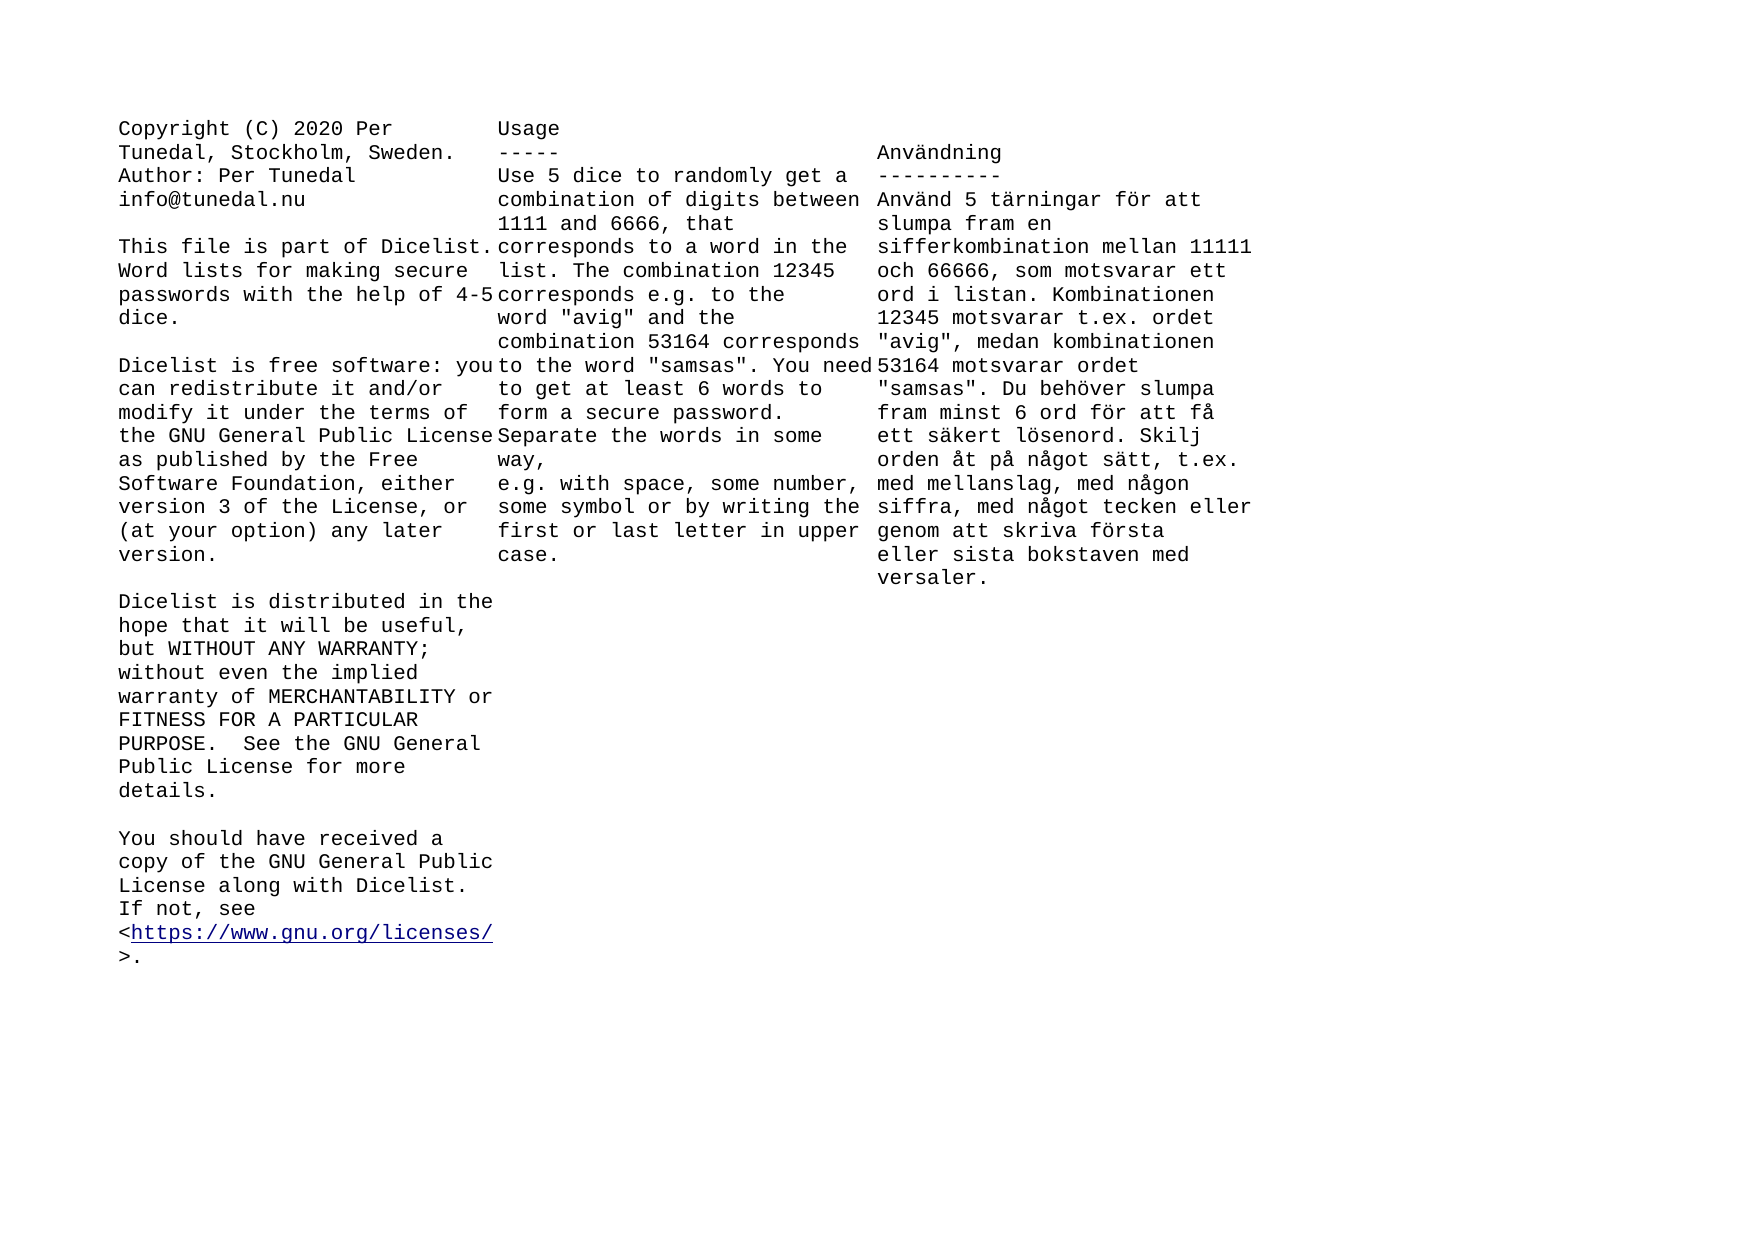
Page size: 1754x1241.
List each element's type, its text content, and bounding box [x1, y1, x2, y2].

text Dicelist is free software: you can redistribute it and/or modify it under the terms of the GNU General Public License as published by the Free Software Foundation, either version 3 of the License, or (at your option) any later version. [118, 354, 497, 567]
text Användning ---------- Använd 5 tärningar för att slumpa fram en sifferkombination mellan 11111 och 66666, som motsvarar ett ord i listan. Kombinationen 12345 motsvarar t.ex. ordet "avig", medan kombinationen 53164 motsvarar ordet "samsas". Du behöver slumpa fram minst 6 ord för att få ett säkert lösenord. Skilj orden åt på något sätt, t.ex. med mellanslag, med någon siffra, med något tecken eller genom att skriva första eller sista bokstaven med versaler. [877, 142, 1256, 591]
text You should have received a copy of the GNU General Public License along with Dicelist. If not, see <https://www.gnu.org/licenses/>. [118, 827, 497, 969]
text Author: Per Tunedal info@tunedal.nu [118, 165, 497, 213]
text Usage ----- Use 5 dice to randomly get a combination of digits between 1111 and 6666, that corresponds to a word in the list. The combination 12345 corresponds e.g. to the word "avig" and the combination 53164 corresponds to the word "samsas". You need to get at least 6 words to form a secure password. Separate the words in some way, e.g. with space, some number, some symbol or by writing the first or last letter in upper case. [497, 118, 877, 567]
text This file is part of Dicelist. Word lists for making secure passwords with the help of 4-5 dice. [118, 236, 497, 331]
text Copyright (C) 2020 Per Tunedal, Stockholm, Sweden. [118, 118, 497, 165]
text but WITHOUT ANY WARRANTY; without even the implied warranty of MERCHANTABILITY or FITNESS FOR A PARTICULAR PURPOSE. See the GNU General Public License for more details. [118, 638, 497, 804]
text Dicelist is distributed in the hope that it will be useful, [118, 591, 497, 638]
